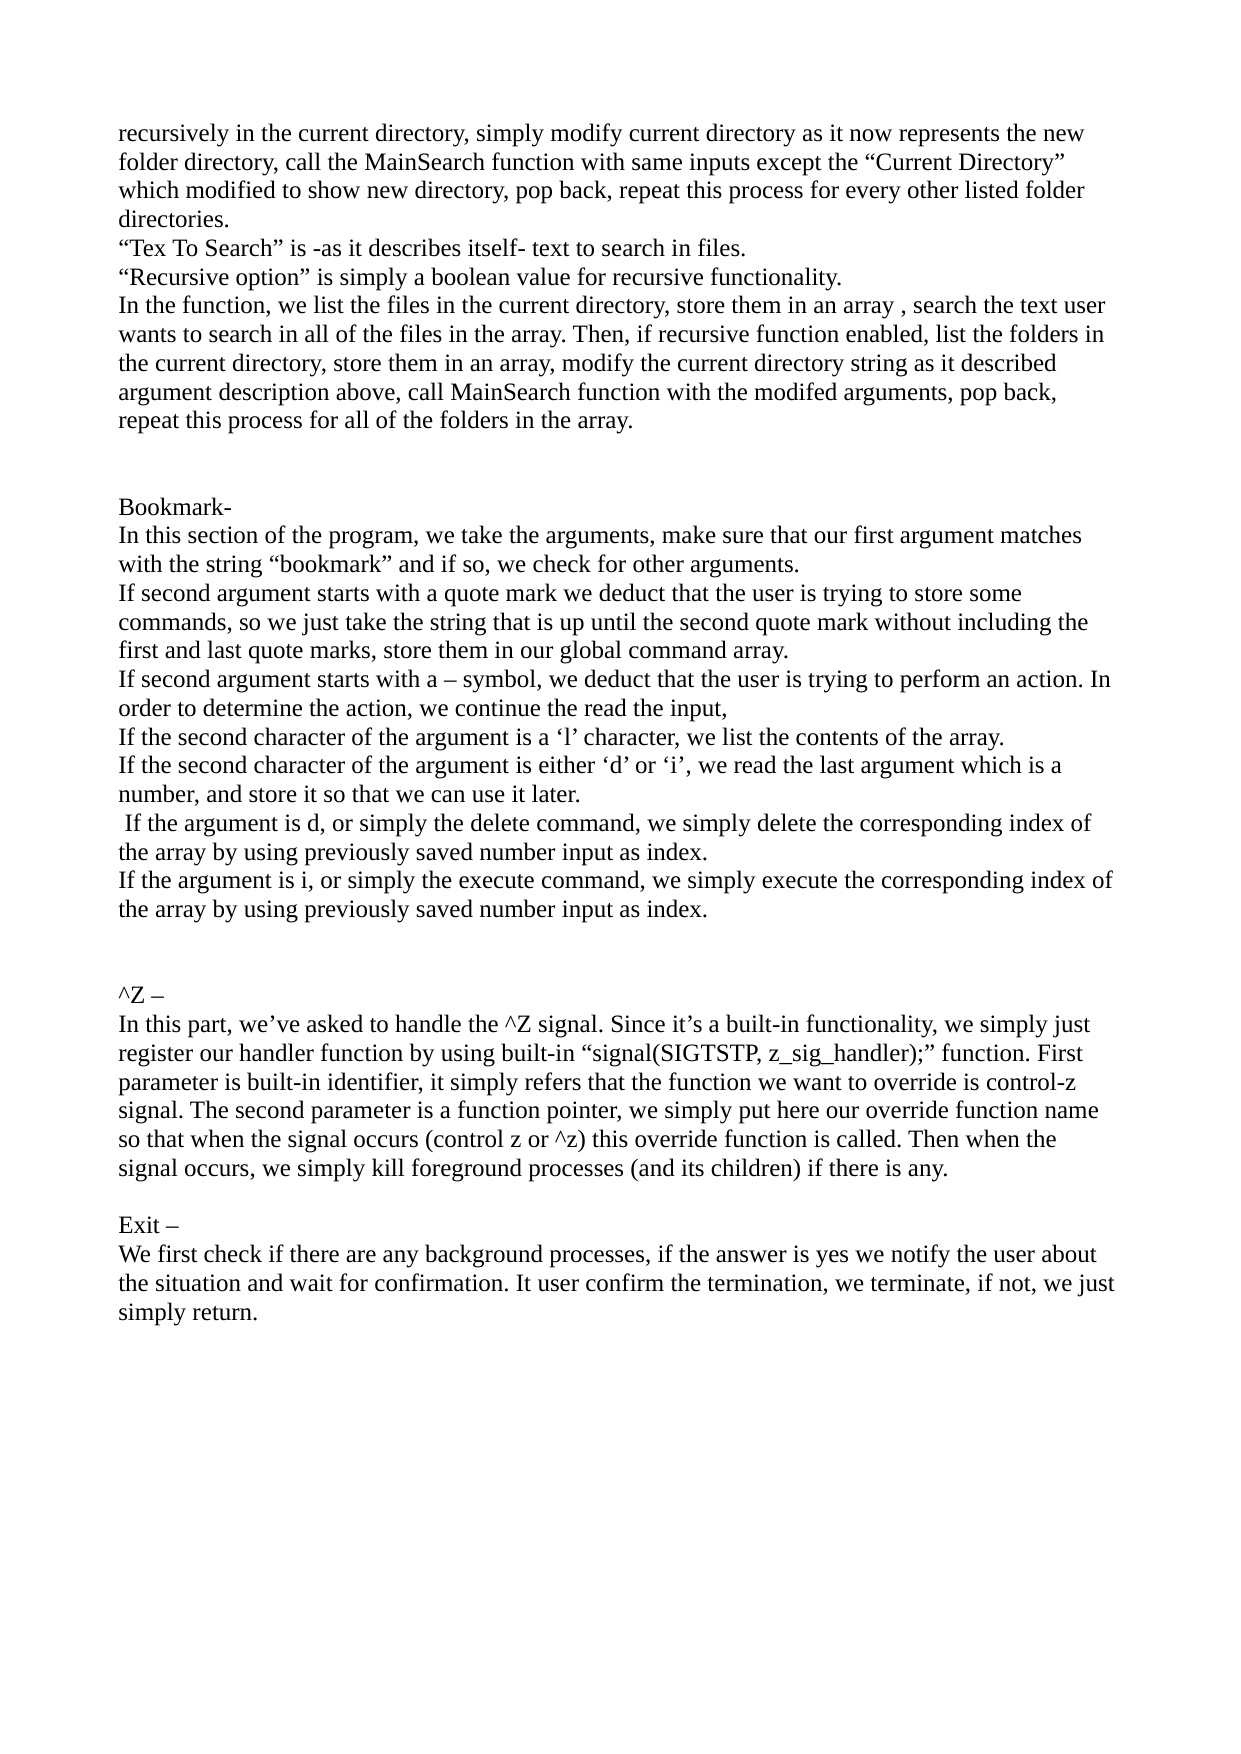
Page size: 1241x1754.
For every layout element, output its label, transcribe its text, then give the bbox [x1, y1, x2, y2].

text We first check if there are any background processes, if the answer is yes we notify the user about the situation and wait for confirmation. It user confirm the termination, we terminate, if not, we just simply return. [118, 1239, 1122, 1326]
text If the argument is d, or simply the delete command, we simply delete the corresponding index of the array by using previously saved number input as index. [118, 808, 1122, 866]
text If the second character of the argument is either ‘d’ or ‘i’, we read the last argument which is a number, and store it so that we can use it later. [118, 751, 1122, 808]
text In the function, we list the files in the current directory, store them in an array , search the text user wants to search in all of the files in the array. Then, if recursive function enabled, list the folders in the current directory, store them in an array, modify the current directory string as it described argument description above, call MainSearch function with the modifed arguments, pop back, repeat this process for all of the folders in the array. [118, 291, 1122, 434]
text In this section of the program, we take the arguments, make sure that our first argument matches with the string “bookmark” and if so, we check for other arguments. [118, 521, 1122, 578]
text Exit – [118, 1211, 1122, 1239]
text “Recursive option” is simply a boolean value for recursive functionality. [118, 262, 1122, 291]
text If second argument starts with a – symbol, we deduct that the user is trying to perform an action. In order to determine the action, we continue the read the input, [118, 664, 1122, 722]
text If second argument starts with a quote mark we deduct that the user is trying to store some commands, so we just take the string that is up until the second quote mark without including the first and last quote marks, store them in our global command array. [118, 578, 1122, 664]
text In this part, we’ve asked to handle the ^Z signal. Since it’s a built-in functionality, we simply just register our handler function by using built-in “signal(SIGTSTP, z_sig_handler);” function. First parameter is built-in identifier, it simply refers that the function we want to override is control-z signal. The second parameter is a function pointer, we simply put here our override function name so that when the signal occurs (control z or ^z) this override function is called. Then when the signal occurs, we simply kill foreground processes (and its children) if there is any. [118, 1009, 1122, 1182]
text ^Z – [118, 981, 1122, 1009]
text “Tex To Search” is -as it describes itself- text to search in files. [118, 233, 1122, 262]
text If the argument is i, or simply the execute command, we simply execute the corresponding index of the array by using previously saved number input as index. [118, 866, 1122, 923]
text recursively in the current directory, simply modify current directory as it now represents the new folder directory, call the MainSearch function with same inputs except the “Current Directory” which modified to show new directory, pop back, repeat this process for every other listed folder directories. [118, 118, 1122, 233]
text Bookmark- [118, 492, 1122, 521]
text If the second character of the argument is a ‘l’ character, we list the contents of the array. [118, 722, 1122, 751]
